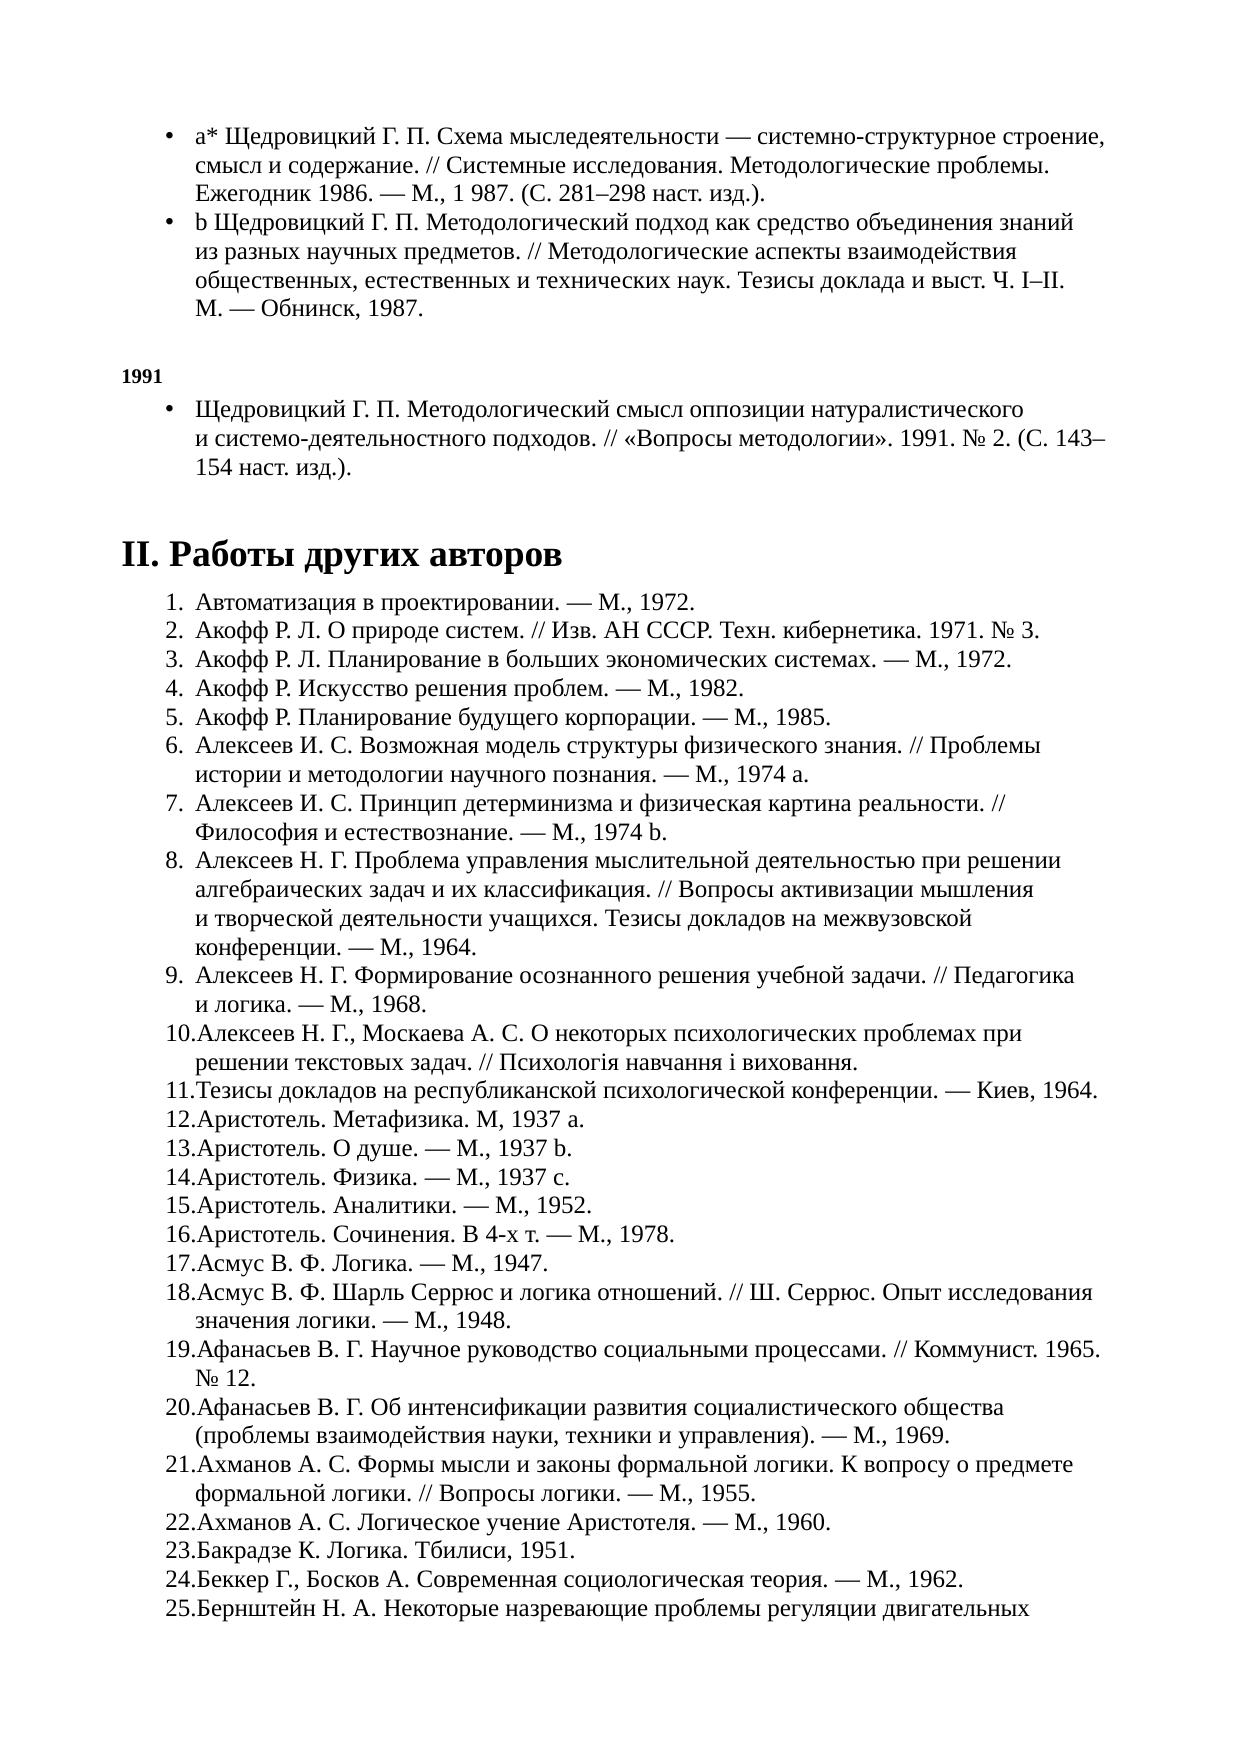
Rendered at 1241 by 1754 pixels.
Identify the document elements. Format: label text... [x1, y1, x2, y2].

table_header I. Работы Г. П. Щедровицкого 1957 a* Щедровицкий Г. П. «Языковое мышление» и его анализ. // Вопросы языкознания. 1957. № 1. (С. 449–465 наст. изд.). b Щедровицкий Г. П., Алексеев Н. Г. О возможных путях исследования мышления как деятельности. // Докл. АПН РСФСР. 1957. № 3; 1958. № 1,4; 1959. № 1,2, 4; 1960. № 2,4, 5,6; 1961. № 4,5; 1962. № 2–6. 1958 a* Щедровицкий Г. П. О некоторых моментах в развитии понятий. // «Вопросы философии», 1958. № 6. (С. 577–589 наст. изд.). b* Щедровицкий Г. П. О строении атрибутивного знания. Сообщения I–VI. // Докл. АПН РСФСР. 1958. № 1,4; 1959. № 1,2, 4; 1960. № 6. (С. 590–630 наст. изд.). 1959 Щедровицкий Г. П., Ладенко И. С. О некоторых принципах генетического исследования мышления. // Тезисы доклада на I съезде Общества психологов. Вып. 1. — М., 1959. 1960 a* Щедровицкий Г. П. К анализу процессов решения задач. // Докл. АПН РСФСР. 1960. № 5. (С. 667–672 наст. изд.). b Щедровицкий Г. П. Опыт анализа сложного рассуждения, содержащего решение математической задачи. (На правах рукописи). — М., 1960. c* Щедровицкий Г. П. и другие. Принцип «параллелизма формы и содержания мышления» и его значение для традиционных логических и психологических исследований. Сообщ. I–IV. // Докл. АПН РСФСР. 1960. № 2,4; 1961. № 4,5. (С. 1–33 наст. изд.). 1961 a Щедровицкий Г. П. О взаимоотношении формальной логики и неопозитивистской «логики науки». // Диалектический материализм и современный позитивизм. — М., 1961. b Щедровицкий Г. П. Технология мышления. // Известия. 1961. № 234. 1962 a* Щедровицкий Г. П. О различии исходных понятий «формальной» и «содержательной» логик. // Методология и логика наук. Учёные зап. Том. ун-та. № 41. — Томск, 1962. (С. 34–49 наст. изд.). b Щедровицкий Г. П. Усвоение мышления и проблемы творческой активности учащихся // О психологических особенностях творческой активности учащихся. Тезисы доклада на межвуз. конф. — М., 1962. с Щедровнцкий Г. П., Якобсон С. Г. К анализу процессов решения простых арифметических задач. Сообщения I–V. // Докл. АПН РСФСР. 1962. № 2–6. 1963 a Щедровицкий Г. П. О месте логики в психолого-педагогических исследованиях. // Тезисы доклада на II съезде Общества психологов. Вып. 2. — М., 1963. b Щедровицкий Г. П. К методологии педагогического исследования игры. // Материалы к симпозиуму. Ротапринт (Библиотека имени В. И. Ленина). — М., 1963. c* Щедровицкий Г. П. Методологические замечания к проблеме происхождения языка. // Науч. докл. высшей школы. Филологические науки. 1963. № 2. (С. 299–316 наст. изд.). d Якобсон С. Г., Щедровицкий Г. П. Логико-психологический анализ способов решения простых арифметических задач. // Тезисы доклада на II съезде Общества психологов. Вып. 2. — М., 1963. 1964 a* Щедровицкий Г. П. Проблемы методологии системного исследования. — М., 1964. (С. 155–196 наст. изд.). b* Щедровицкий Г. П. Игра и «детское общество». // Дошкольное воспитание. 1964. № 4. (С. 673–681 наст. изд.). c* Щедровицкий Г. П. О принципах анализа объективной структуры мыслительной деятельности на основе понятий содержательно-генетической логики. // Вопросы психологии. 1964. № 2. (С. 466–473 наст. изд.). d Щедровицкий Г. П. Место логических и психологических методов в педагогической науке. // «Вопросы философии», 1964. № 7. е Щедровицкий Г. П. О необходимости типологических исследований в психологии и педагогике. // Вопросы активизации мышления и творческой деятельности учащихся. Тезисы доклада на межвуз. конф. — М., 1964. f Щедровицкий Г. П. К характеристике критериев интеллектуального развития ребёнка. // Вопросы психологии. Тезисы доклада на респ. психол. конф. — Киев, 1964. g Щедровицкий Г. П., Костеловский В. А. К анализу средств и процессов познания пространственной формы. Сообщения I–II. // Новые исследования в педагогических науках. Вып. 2,4. — М., 1964–1965. h* Щедровицкий Г. П., Садовский В. Н. К характеристике основных направлений исследования знака в логике; психологии и языкознании. Сообщения I — III. // Новые исследования в педагогических науках, Вып. 2,4, 5. — М., 1964–1965. (С. 515–539 наст. изд.). i Щедровицкий Г. П., Юдин Э. Г. О применении понятия управления в психологических и педагогических исследованиях. // Вопросы активизации мышления и творческой деятельности учащихся. Тезисы доклада на межвуз. конф. — М., 1964. j Щедровицкий Г. П., Якобсон С. Г. Сравнительный логико-психологический анализ способов решения арифметических задач (на укр. языке). // Радяньска школа. 1964. № 6. 1965 a Щедровицкий Г. П. К характеристике наиболее абстрактных направлений методологии структурно-системных исследований. // Проблемы исследования систем и структур. — М., 1965. b Щедровицкий Г. П. Методологические замечания к проблеме типологической классификации языков. // Лингвистическая типология и восточные языки. — М., 1965. c Щедровицкий Г. П. Исследование мышления детей на материале решений простых арифметических задач. // Развитие познавательных и волевых процессов у дошкольников. — М., 1965. d Щедровицкий Г. П. О принципах классификации наиболее абстрактных направлений методологии системно-структурных исследований. // Проблемы исследования систем и структур. — М., 1965. e Лефевр В. А., Щедровицкий Г. П., Юдин Э. Г. «Естественное» и «искусственное» в семиотических системах. // Проблемы исследования систем и структур. Материалы к конференции. — М., 1965. f* Генисаретский О. И., Щедровицкий Г. П. Методологическая картина дизайна. // Программа научн. иссл. лаб. общетеор. иссл. отдела теории и методов худ. констр. ВНИИТЭ. Архив ВНИИТЭ. — М., 1965 (см. Теоретические и методологические исследования в дизайне. Избранные материалы. Ч. I. Труды ВНИИТЭ. Техн. эстетика. Вып. 61. — М., 1990). (С. 317–328 наст. изд.). g* Генисаретский О. И., Щедровицкий Г. П. Дизайн: проблемы исследований. // Программа научн. иссл. лаб. общетеор. иссл. отдела теории и методов худ. констр. ВНИИТЭ. Архив ВНИИТЭ. — М., 1965 (см. Теоретические и методологические исследования в дизайне. Избранные материалы. Ч. I. Труды ВНИИТЭ. Техн. эстетика. Вып. 61. — М., 1990). (С. 329–333 наст. изд.). 1966 a* Щедровицкий Г. П. Об исходных принципах анализа проблемы обучения и развития в рамках теории деятельности. // Обучение и развитие. Материалы к симпозиуму. — М., 1966. (С. 197–227 наст. изд). b* Щедровицкий Г. П. Методологические замечания к педагогическому исследованию игры. // Психология и педагогика игры дошкольника. — М., 1966. (С. 687–715 наст. изд.). c* Щедровицкий Г. П. Заметки о мышлении по схемам двойного знания. // Материалы к симпозиуму по логике науки. — Киев, 1966. (С. 474–476 наст. изд.). d Щедровицкий Г. П. «Естественное» и «искусственное» в развитии речи языка. // Основные проблемы эволюции языка. Материалы Всесоюз. конф. по общ. языкознанию. Ч. 1. Самарканд, 1966. e Щедровицкий Г. П. К анализу исходных принципов и понятий формальной логики. // Философ, иссл.: Труды Болгар, акад. наук. 1966. f Щедровицкий Г. П. О логическом смысле проблемы лингвистических универсалий. // Конф. по проблемам изучения универсальных и ареальных свойств языков. Тезисы доклада — М., 1966. g* Щедровицкий Г. П. О различных планах изучения моделей и моделирования. // Метод моделирования в естествознании. — Тарту, 1966. (С. 631–633 назд. изд.). h* Щедровицкий Г. П. Надежина Р. Г. Развитие детей и проблемы нравственного воспитания. // Обучение и развитие. Материалы к симпозиуму. — М., 1966. (С. 682–686 наст. изд.). i* Щедровицкий Г. П., Юдин Э. Г. Педагогика и социология. Сообщение 1. // Новые исследования в педагогических науках. Вып. 7. — М., 1966. (С. 342–349 наст. изд.). j Shchedrovitzky G. P. Methodological problem; of system research. // General Systems. 1966. Vol. XI. (Перевод работы 1964 a). k Лефевр В. А., Щедровицкий Г. П., Юдин З. Г. Анализ связей управления в социальных структурах и деятельности. (Место публикации не установлено). 1966. i* Щедровицкий Г. П. Дизайн и его наука: «художественное конструирование» — сегодня, а что дальше? // Научный отчёт по теме 0047 [1]. ВНИИТЭ. — М., 1966 (см. Теоретические и методологические исследования в дизайне. Избранные материалы. Ч. I. Труды ВНИИТЭ. Техн. эстетика. Вып. 61. — М., 1990). (С. 334–341 наст. изд.). 1967 a Щедровицкий Г. П. О методе семиотического исследования знаковых систем. // Семиотика и восточные языки. — М., 1967. b* Щедровицкий Г. П. О специфических характеристиках логико-методологического исследования науки. // Проблемы исследования структуры науки. — Новосибирск, 1967. (С 350–359 наст. изд.). c* Щедровицкий Г. П. Что значит рассматривать язык как знаковую систему? // Материалы к конференции «Язык как знаковая система особого рода». — М., 1967. (С. 540–544 наст. изд.). d Щедровицкий Г. П., Дубровский В. Я. Научное исследование в системе «методологической работы». // Проблемы исследования структуры науки. — Новосибирск, 1967. e Щедровицкий Г. П., Розин В. М. Концепция лингвистической относительности Б. Л. Уорфа и проблемы исследования «языкового мышления». // Семиотика и восточные языки М., 1967. f Schedrovitsky G. P. Concerning the analysis of initial hriniciples and conceptions of formal logic. // Systematics. Vol. 5.1967. № 2. (Перевод работы 1966 е). g* Лефевр В. А., Щедровицкий Г. П., Юдин 3. Г. «Естественное» и «искусственное» в семиотических системах. // Семиотика и восточные языки. — М., 1967. (С. 50–56 наст. из/].). 1968 a Щедровицкий Г. П. Система педагогических исследований (методологический анализ). // Педагогика и логика. — М., 1968. b Щедровицкий Г. П. К анализу структуры, оснований и метода эвристики. // IV Всесоюз. симпозиум по кибернетике. Материалы симпозиума. Тбилиси, 1968. с Щедровицкий Г. П. Модели новых фактов для логики. // «Вопросы философии», 1968. № 4. d Schedrovitsky G. P. Concerning the analysis of initial hriniciples and conceptions of formal logic. // General Systems. Vol. XIII. 1 968. (Перевод работы 1966 е). е Scedrovickij G. P. Methodologische Bemerkungen zum Problem einer typologischen Klassifikation der Sprachen. // Linguistics. 1968. № 42. (Перевод работы 1965 b). f* Щедровицкий Г. П. Лингвистика, психолингвистика, теория деятельности. // Теория речевой деятельности. — М., 1968. (С. 360–366 наст. изд.). 1969 a* Щедровицкий Г. П. Проблема объекта в системном проектировании. // Вторая Всесоюз. конференция по технической кибернетике. Тезисы доклада — М., 1969. (С. 399–400 наст. изд.). b Щедровицкий Г. П. Методологический смысл проблемы лингвистических универсалий. // Языковые универсалии и лингвистическая типология. — М., 1969. 1970 Щедровицкий Г. П. О системе педагогических исследований (методологический анализ). // Оптимизация процессов обучения в высшей и средней школе. Душанбе, 1970. 1971 a Щедровицкий Г. П. Значения как конструктивные компоненты знака. // Вопросы семантики. Тезисы доклада — М., 1971. b Щедровицкий Г. П. Человек и деятельность в инженерно-психологических исследованиях. // Проблемы инженерной психологии. Вып. 1. — М., 1971. с Щедровицкий Г. П. Понимание как компонента исследования знака. // Вопросы семантики. Тезисы доклада — М., 1971. d Щедровицкий Г. П. О типах знаний, получаемых при описании сложного объекта, объединяющего «парадигматику» и «синтагматику». // Актуальные проблемы лексикологии. Докл. лингвист, конф. Ч. 1. Томск. 1971. e Щедровицкий Г. П. «Логическое» и «лингвистическое» в знаках (к характеристик е материал а терминологической работы). // Семиотические проблемы языков науки, терминологии и информатики. Ч. 1. — М., 1971. f Щедровицкий Г. П. К проблеме существования терминов в тексте и в парадигматических системах. // Семиотические проблемы языков науки, терминологии и информатики. Ч. 2. — М., 1971. g Щедровицкий Г. П. Значения и знания. // Актуальные проблемы лексикологии. Тезисы доклада Ч. 2. — Новосибирск, 1971. h Щедровицкий Г. П. Деятельность и понятие деятельности. // Материалы IV Всесоюз. съезда Общества психологов. Тбилиси, 1971. i Schedrovitsky G. P. Configuration as a method of construction of complex knowledge. // Systematics. Vol. 8.1971. № 4. j Щедровицкий Г. П. Проблема соотношения логических и психологических исследований мышления в истории советской психологии. // Материалы IV Всесоюз. съезда Общества психологов. Тбилиси, 1971. 1972 a Щедровицкий Г. П. Цели и продукты терминологической работы (методологические заметки о процессах становления терминологической деятельности). // Актуальные проблемы лексикологии. — Новосибирск, 1972. b Stschedrowitzky G. P. Die Struktur des Zeichens: Sinn und Bedeutung. // Ideen des exakten Wissens. Wissenschaft und Technik in der Sowjetunion. 1972. № 12. 1973 a* Щедровицкий Г. П. Системно-структурный подход в анализе и описании эволюции мышления. // Мышление и общение. Материалы Всесоюз. симпозиума. Алма-Ата, 1973. (С. 477–480 наст. изд.). b Щедровицкий Г. П. Структура знака: смыслы и значения. // Проблемы лексикологии. — Минск, 1973. c Щедровицкий Г. П., Дубровский В. Я. Проблема объекта в системном проектировании. // Методология исследования проектной деятельности. Тез. сообщ. Всесоюз. науч. конф. «Автоматизация проектирования как комплексная проблема совершенствования проектного дела в стране». Сб. 2. — М., 1973. d Щедрювицкий Г. П., Надежина Р. Г. О двух типах отношений руководств а в групповой деятельности детей. // Вопросы психологии. 1973. № 5. е Щедровицкий Г. П., Якобсон С. Г. Заметки к определению понятий «мышление» и «понимание». // Мышление и общение. Материалы Всесоюз. симпоз. Алма-Ата, 1973. 1974 a* Щедровицкий Г. П. Смысл и значение. // Проблемы семантики. — М., 1974. (С. 545–576 наст. изд.). b* Щедровицкий Г. П. Системное движение и перспективы развития системно-структурной методологии. Обнинск, 1974. (С. 57–88 наст. изд). с* Щедровицкий Г. П. Два понятия системы. // Труды XIII Межд. Конгресса по истории науки и техники. Т. 1а. — М., 1974. (С. 228–232 наст. изд). d Щедровицкий Г. П. Коммуникация, деятельность, рефлексия. // Исследование речемыслительной деятельности. Алма-Ата, 1974. e Щедровицкий ГЛ. Логико-психологический анализ процедур и способов решения простых арифметических задач. // Психолого-педагогические проблемы обучения и развития. Душанбе, 1974. 1975 a* Щедровицкий Г. П. Автоматизация проектирования и задачи развития проектировочной деятельности. // Разработка и внедрение автоматизированных систем в проектировании (теория и методология). — М., 1975. (С. 401–436 наст. изд.). b* Щедровицкий Г. П. Проблема исторического развития мышления. // Генетические и социальные проблемы интеллектуальной деятельности. Алма-Ата, 1975. (С. 496–514 наст. изд.). а* Щедровицкий Г. П. Исходные представления и категориальные средства теории деятельности (Приложение I к 1975 а’). (С. 233–280 наст. изд.). а* Щедровицкий Г. П. Общая идея метода восхождения от абстрактного к конкретному (Приложение II к 1975 а’). e* Щедровицкий Г. П. Категории «процесс — механизм» в контексте исследования развития (Приложение III к 1975 а»). f* Щедровицкий Г. П. Генетическое восхождение (Приложение IV к 1975 а’). 1976 Щедровицкий Г. П. Проблемы построения системной теории сложного «популятивного» объекта. // Системные исследования. Ежегодник 1975. — М., 1976. 1977 a Щедровицкий Г. П., Щедровицкий П. Г. Проблематизация и проблемы в процессах программирования решения задач. // Логика научного поиска. Тезисы доклада Свердловск, 1977. 1978 a Щедровицкий Г. П. Методологический подход как средство объединения знаний из разных научных предметов. // Методологические аспекты взаимодействия общественных, естественных и технических наук. Тез докл. М. — Обниск, 1978. b Аросьев Д. Л., Астахов В. И., Щедровицкий Г. П. Средства и методы проектирования годичного цикла спортивной подготовки. Макет учебно-деловой игры. // Отчёт КНГ МОГИФК по теме № 05–139–21.1978. 1979 a Щедровицкий Г. П. Комплексная организация научно-исследовательских работ как социотехническая систем а. // Комплексный подход к научному поиску: проблемы и перспективы. Ч. 2. — Свердловск, 1979. b Поливанова С. Б., Щедровицкий Г. П. Методологическая организация мышления и деятельности как условие и средство комплексной организации НИР. // Комплексный подход к научному поиску: Проблемы и перспективы. Ч. 2. — Свердловск, 1979. 1981 a* Щедровицкий Г. П. Принципы и общая схема методологической организации системно-структурных исследований и разработок. // Системные исследования: Методологические проблемы. Ежегодник 1981. — М., 1981. (С. 88–114 наст. изд.). b Щедровицкий Г. П. О двух способах структурно-системного представления объектов. // Машинные методы обнаружения закономерностей. Рига, 1981. 1982 Shchedrovitsky C. P. Methodological organization of systems-structural research and development: principles and general scheme. // General Systems. Vol. XXVII. 1982. (Перевод работы 1981 a*). 1983 a Щедровицкий Г. П. Организационно-деятельностная игра как новая форма организации коллективной мыследеятельности. // Методы исследования, диагностики и развития международных трудовых коллективов. — М., 1983. b Щедровицкий Г. П. Системо-деятельностный подход в анализе и оценке места и функций естественнонаучных картин мира в современном мировоззрении. // Научная картина мира как компонент современного мировоззрения. Материалы симпозиума. М. — Обнинск, 1983. с* Щедровицкий Г. П., Котельников С. И. Организационно-деятельностная игра как новая форма организации и метод развития коллективной мыследеятельности. // Нововведения в организациях. Труды семинара. ВНИИ системных исследований. — М., 1983. (С. 115–142 наст. изд.). 1984 Щедровицкий Г. П. Синтез знаний: проблемы и методы. // На пути к теории научного знания. — М., 1984. (С. 634–666 наст. изд.). 1985 a Ойзерман М. Т., Рац М. В., Щедровицкий Г. П. Научные и практические вопросы создания проектов, эффективно реализуемых с точки зрения инженерных изысканий. // Проблемы методологии и технологии инженерных изысканий. — М., 1985. b Наградова Е. Я., Щедровицкий Г. П. Категории сложности изыскательных работ как объект исследований с системо-деятельностной точки зрения. // Проблемы методологии и технологии инженерных изысканий. — М., 1985. с Shchedrovitsky C. P. Methodological organization of systems-structural research and development: principles and general scheme. // Systems Research, II. Methodological Problems. 1985. (Перевод работы 1981 a*). 1987 a* Щедровицкий Г. П. Схема мыследеятельности — системно-структурное строение, смысл и содержание. // Системные исследования. Методологические проблемы. Ежегодник 1986. — М., 1 987. (С. 281–298 наст. изд.). b Щедровицкий Г. П. Методологический подход как средство объединения знаний из разных научных предметов. // Методологические аспекты взаимодействия общественных, естественных и технических наук. Тезисы доклада и выст. Ч. I–II. М. — Обнинск, 1987. 1991 Щедровицкий Г. П. Методологический смысл оппозиции натуралистического и системо-деятельностного подходов. // «Вопросы методологии». 1991. № 2. (С. 143–154 наст. изд.). II. Работы других авторов Автоматизация в проектировании. — М., 1972. Акофф Р. Л. О природе систем. // Изв. АН СССР. Техн. кибернетика. 1971. № 3. Акофф Р. Л. Планирование в больших экономических системах. — М., 1972. Акофф Р. Искусство решения проблем. — М., 1982. Акофф Р. Планирование будущего корпорации. — М., 1985. Алексеев И. С. Возможная модель структуры физического знания. // Проблемы истории и методологии научного познания. — М., 1974 а. Алексеев И. С. Принцип детерминизма и физическая картина реальности. // Философия и естествознание. — М., 1974 b. Алексеев Н. Г. Проблема управления мыслительной деятельностью при решении алгебраических задач и их классификация. // Вопросы активизации мышления и творческой деятельности учащихся. Тезисы докладов на межвузовской конференции. — М., 1964. Алексеев Н. Г. Формирование осознанного решения учебной задачи. // Педагогика и логика. — М., 1968. Алексеев Н. Г., Москаева А. С. О некоторых психологических проблемах при решении текстовых задач. // Психологія навчання і виховання. Тезисы докладов на республиканской психологической конференции. — Киев, 1964. Аристотель. Метафизика. М, 1937 а. Аристотель. О душе. — М., 1937 b. Аристотель. Физика. — М., 1937 с. Аристотель. Аналитики. — М., 1952. Аристотель. Сочинения. В 4-х т. — М., 1978. Асмус В. Ф. Логика. — М., 1947. Асмус В. Ф. Шарль Серрюс и логика отношений. // Ш. Серрюс. Опыт исследования значения логики. — М., 1948. Афанасьев В. Г. Научное руководство социальными процессами. // Коммунист. 1965. № 12. Афанасьев В. Г. Об интенсификации развития социалистического общества (проблемы взаимодействия науки, техники и управления). — М., 1969. Ахманов А. С. Формы мысли и законы формальной логики. К вопросу о предмете формальной логики. // Вопросы логики. — М., 1955. Ахманов А. С. Логическое учение Аристотеля. — М., 1960. Бакрадзе К. Логика. Тбилиси, 1951. Беккер Г., Босков А. Современная социологическая теория. — М., 1962. Бернштейн Н. А. Некоторые назревающие проблемы регуляции двигательных актов. // Вопросы психологии. 1957. № 6. Вир Ст. Кибернетика и управление производством. — М., 1963. Блауберг И. В., Садовский В. Н., Юдин Э. Г. Системный подход: предпосылки, проблемы, трудности. — М., 1969. Блауберг И. В., Юдин Э. Г. Становление и сущность системного подхода. — М., 1973. Богданов А. А. Всеобщая организационная наука (тектология). В 3-х т. Восьмое издание. Москва-Берлин, 1925–1929. Большие системы: теория, методология, моделирование. — М., 1971. Больцман Л. Лекции по кинетической теории газов. — М., 1956. Борджану К. О научном характере понятия прогресса. // Проблемы философии. — М., 1960. Бродский И. Н., Серебрянников О. Ф. О характере современной формальной логики II Вопросы философии. 1964. № 2. Бутлеров A. M. Альдегиды, кетоны и нитропроизводные жирного ряда. Специальный куре органической химии. 1875. Ветров А. А. Математическая логика и современная формальная логика. // «Вопросы философии», 1964. № 2. Вико Дж. Основания новой науки об общей природе наций. — Л., 1940. Виндельбанд В. Принципы логики. // Логика. Вып. 1. М, 1913. Винер Н. Кибернетика. — М., 1958. Витгенштейн Л. Логико-философский трактат. — М., 1959. Войшвилло Е. К. К вопросу о предмете логики. // Вопросы логики. — М., 1955. Волков Г. Н. Социология науки. Социологические очерки научно-технической деятельности. — М., 1968. Волков Г. Научно-техническая революция: естествознание и обществоведение. // Правда. 1973, 25 февр. Восхождение от абстрактного к конкретному. // Филее, энцикл. Т. 1. — М., 1960. Выготский Л. С. Мышление и речь. Психологические исследования. — М.-Л., 1934. Выготский Л. С. Избранные психологические исследования. — М., 1956. Выготский Л. С. Развитие высших психических функций. — М., 1960. Галилей Г. Беседы и математические доказательства… // Сочинения. Т. 1. — М.-Л., 1934. Галилей Г. Диалог о двух главных системах мира — птоломеевой и коперниковой. — М.-Л., 1948. Гальперин П. Я., Талызина Н. Ф. Формирование начальных геометрических понятий на основе организованного действия учащихся. // Вопросы психологии. 1957. № 1. Гвишиани Д. М. Управление — прежде всего наука. // Известия, 1963, № 118. Гвишиани Д. М. Предисловие. // Дейнеко О. А. Методологические проблемы науки управления производством. — М., 1971. Гвишиани Д. М. Организация и управление. — М., 1972. Гвишиани Д. М., Каменицер С. Е. Научно организовать труд по управлению производством. // Социалистический труд. 1965. № 2. Гвишиани Д. М., Лисичкин В. А. Системы прогнозирования в планировании и управлении научными исследованиями и разработками. — М., 1969. Гегель Г. В. Ф. Энциклопедия философских наук. Ч. 1. Логика. // Сочинения. Т. 1. — М., 1934. Гегель Г. В. Ф. Наука логики. // Сочинения. Т. 5–6. — М., 1937. Гейтинг А. Обзор исследований по основаниям математики. — М., 1936. Гелернтер Г. А., Рочестер Н. Интеллектуальное поведение машин, решающих задачи. // Психология мышления. — М., 1965. Генисаретский О. И. Специфические черты объектов системного исследования. // Проблемы исследования систем и структур. — М., 1965. Генисаретский О. И. Логический смысл моделей и моделирования. // Метод моделирования в естествознании. Тезисы доклада и выступлений на симпоз. — Тарту, 1966 а. Генисаретский О. И. Проблема смысла в содержательно-генетической логике. // Методология и логика науки. — М., 1966 b. Генисаретский О. И. Понятие о деятельности. Деятельность проектирования. // дизайн в сфере проектирования. Методологическое исследование. Т. 1. Архив ВНИИТЭ. № 470.1967. Генисаретский О. И. Опыт моделирования представляющей и рефлектирующей способностей сознания. // Всесоюзный симпозиум по кибернетике. Тбилиси, 1968. Генисаретский О. И. Опыт методологического конструирования общественных систем. // Моделирование социальных процессов. — М., 1970. Генисаретский О. И. Методологическая организация системной деятельности. // Разработка и внедрение автоматизированных систем в проектировании (теория и методология). — М., 1975. Гердер И. Г. Трактат о происхождении языка. // Гердер И. Г. Избранные сочинения. — М.-Л., 1959. Гессе Г. Игра в бисер. — М., 1969. Гилберт Д. Основания геометрии. — М., 1948. Гилберт Д., Аккерман В. Основы теоретической логики. — М., 1947. Глушков В. М. Построение автоматизированных систем управления. // Актуальные проблемы управления. — М., 1972. Гоббс Т. Избранные произведения. В 2-х т. — М., 1965. Головнях В. В. Комплексирование оптимизационных, имитационных и логико-лингвистических моделей в автоматизированных системах управления летательным аппаратом. // Вопросы кибернетики. Вып. 121. — М., 1986. Горохов В. Г. Методологический анализ системотехники. — М., 1982 а. Горохов В. Г. Современные комплексные научно-технические дисциплины. // «Вопросы философии», 1982 b. № 7. Гослинг Б. Проектирование систем. // Перевод № 567 ГКРЭ СССР. 1964. Греневский Т. Кибернетика без математики. — М., 1964. Григорьев Э. П. Проектный метод прогнозирования и его использование при формировании бытовой предметной среды. // Проблемы прогнозирования материально-предметной среды Труды ВНИИТЭ. Техн. эстетика. Вып. 2. — М., 1972. Гропп P. O. К вопросу о марксистской диалектической логике как системе категорий. // «Вопросы философии», 1959. № 1. Грушин Б. А. Логические и исторические приёмы исследования в «Капитале» К. Маркса. // Вопросы философия. 1955. № 4. Грушин Б. А. О приёмах и способах воспроизведения в мышлении исторических процессов развития. // Канд. диссертация. МГУ, 1957. Грушин Б. А. Маркс и современные методы исторического исследования. // «Вопросы философии», 1958. № 3. Грушин Б. А. Очерки логики исторического исследования. — М., 1961. Грушин Б. А. Процесс развития (логическая характеристика категории в свете задач исторической науки). // Проблемы методологии и логики наук. — Томск, 1962. Гуд Г. Х., Макол Р. Э. Системотехника: введение в проектирование больших систем. — М., 1962. Гудожник Г. С. Научно-технический прогресс: сущность, основные тенденции. — М., 1970. Гуковский М. А. Механика Леонардо да Винчи. — М.-Л., 1947. Гуссерль Э. Пролегомены к чистой логике. // Гуссерль Э. Логические исследования. Ч. 1. — СПб., 1909. Гущин Ю. Ф., Дубровский В. Я, ЩедровицкийЛ. П. К понятию «системное проектирование». // Большие информационно-управляющие системы. — М., 1969. Гущин Ю. Ф., Дубровский В. Я., Щедровицкий Л. П. О методических принципах инженерно-психологического проектирования. // Проблемы инженерной психологии. Вып. 1. — М., 1971. Гэлбрейт Дж. Новое индустриальное общество. — М., 1969. Дворецкий И. Х. Древнегреческо-русский словарь. — М., 1958. Дейнеко О. А. Методологические проблемы науки управления производством. — М., 1971. Джемпер М. Понятие массы в классической и современной физике. — М., 1967. Джонсон Ф. и другие. Системы и руководство (теория систем и руководство системами). — М., 1971. Дизайн в сфере проектирования. Методологическое исследование. Т. 1 / Под ред. Г. П. Щедровицкого и О. И. Генисаретского. // Архив ВНИИТЭ. № 470.1967. Диксон Дж. Проектирование систем: изобретательство, анализ и принятие решений. — М., 1969. Дубовская В. И. К вопросу о связях теории с компонентами учебной деятельности. // Проблемы исследования систем и структур. Материалы к конференции. — М., 1965. Дубровский В. Я. О природе и основаниях эффективности эвристических методов. // IV Всесоюзный симпозиум по кибернетике, (материалы симпозиума). Тбилиси, 1968. Дубровский В. Я. К проблеме распределения функций в системах «человек — машина». // Большие информационно-управляющие системы. — М., 1969. Дубровский В. Я. Об одной модели деятельности проектирования. // Проблемы инженерной психология. Вып. 1. — М., 1971 а. Дубровский В. Я. Проблема знаний в инженерно-психологическом проектировании. // Проблемы инженерной психологии. Вып. 1. — М., 1971 b. Дубровский В. Я., Щедровицкий Л. П. Проблема распределения функции в системах «человек — машина». // Инженерно-психологическое проектирование. Вып. 1. — М., 1970 а. Дубровский В. Я., Щедровицкий Л. П. Инженерная психология и развитие системного проектирования. // Инженерно-психологическое проектирование. Вып. 2. — М., 1970 b. Дубровский В. Я., Щедровицкий Л. П. Проблемы системного инженерно-психологического проектирования. — М., 1971 а. Дубровский В. Я., Щедровицкий Л. П. Социальное назначение инженерной психологии. // Проблемы инженерной психологии. Вып. 1. — М., 1971 b. Дубровский В. Я., Щедровицкий Л. П. Концепция машинизации проектирования как вида мыслительной деятельности. // Методология исследования проектной деятельности. Всесоюз. науч. конф. «Автоматизация проектирования как комплексная проблема совершенствования проектного дела в стране». Сб. 2. — М., 1973. Дубровский В. Я., Щедровицкий Л. П. Проблемы модификации в системном проектировании. // Разработка и внедрение автоматизированных систем в проектировании (теория и методология). — М., 1975. Дынин Б. С. К вопросу о характере проблем методологии. // Философия, методология, наука. — М., 1972. Евенко Л. И. Системный анализ — инструмент обоснования управленческих решений. // США: экономика, политика, идеология. 1970. № 8. Ельмслев Л. Пролегомены к теории языка. // Новое в лингвистике. Вып. 1. — М., 1960. Емельянов С. В. Современные проблемы научного управления. // Цикл лекций о со временных методах планирования и управления народным хозяйством. — М., 1970. Емельянов С. В. Организационные системы управления: принципы построения структурных схем. // Актуальные проблемы управления. — М., 1972. Епископосов Г. Л. Техника и социология. — М., 1967. Жимерин Д. Г. Проблемы автоматизации управления. // Автоматизированные системы управления. — М., 1972. Жолковский А. К. Предисловие. // Машинный перевод и прикладная лингвистика. 1964. № 8. Жолковский А. К. и другие. О принципиальном использовании смысла при машинном переводе. // Труды Института точной механики и вычислительной техники. Машинный перевод — 1961. Вып. 2. — М., 1961. Жолковский А. К., Мельчук И. А. К построению действующей модели языка «Смысл-текст». // Машинный перевод и прикладная лингвистика. 1969. № 11. Заде Л., Дезоер Ч. Теория линейных систем. — М., 1970. Замошкин Ю. А. Психологическое направление в современной буржуазной социологии. — М., 1958. ЗигвартХ. Учение о суждении, понятии и выводе. // Зигварт X. Логика. Т. 1. — СПб., 1908 а. ЗигвартХ. Учение о методе. // Зигварт X. Логика. Т. 2. Вып. 1. — СПб., 1908 b. Зиновьев А. А. Восхождение от абстрактного к конкретному (на материале «Капитала» К. Маркса). // Канд. диссертация. — М., 1954. Зиновьев А. А. Логическое строение знаний о связях. // Логические исследования. — М., 1959 а. Зиновьев А. А. Следование как свойство высказываний о связях. // Науч. докл. высшей школы. Философские науки. 1959 b. № 3. Зиновьев А. А. 06 одной программе исследования мышления. // Докл. АПН РСФСР. 1959 с. № 2. Зиновьев А. А. О логической природе восхождения от абстрактного к конкретному. // Филос. энцикл. Т. 1. — М., 1960 а. Зиновьев А. А. К вопросу о методе исследования знаний (высказывания о связях). // Докл. АПН РСФСР. 1960 b. № 3. Зиновьев А. А. К определению понятия связи. // «Вопросы философии», 1960 с. № 8. Зиновьев А. А. Логика высказываний и теория вывода. — М., 1962. Зиновьев А. А. Об основных понятиях и принципах логики науки. // Логическая структура научного знания. — М., 1965. Зиновьев А. А., Ревзин И. И. Логическая модель как средство научного исследования. // «Вопросы философии», 1960. № 1. Зинченко А. П. Игра. В Харькове проведён экспертный семинар по теме «Учебно-воспитательный процесс в ВУЗе». // Архитектура. Приложение к «Строительной газете» от 25 апреля 1982. Зинченко А. П. Игровая форма межпрофессионального обсуждения градостроительных проблем. // Строительство и архитектура. 1983. № 8. Зинченко П. И. Проблема непроизвольного запоминания. // Научные записки Харьковского государственного педагогического института иностранных языков. Т. 1.1939. Ильенков Э. В. Диалектика абстрактного и конкретного в «Капитале» К. Маркса. — М., 1960. Ильенков Э. В. Предмет логики как науки в новой философии. // «Вопросы философии», 1965. № 5. Ильенков Э. В. К истории вопроса о предмете логики как науки. // «Вопросы философии», 1966. № 2. Ильенков Э. В. Идеальное. // Филос. энцикл. Т. 2. — М., 1962. Исследования по общей теории систем. — М., 1969. Калман Р. и другие. Математическая теория систем. — М., 1971. Кант И. Критика чистого разума. — СПб., 1907. Кант И. Логика. — СПб., 1915. Кантор Г. Учение о множествах. // Новые идеи в математике. Сб. 6. — СПб., 1914. Квейд Э. Анализ сложных систем (методология анализа при подготовке военных решений). — М., 1969. Кибернетический сборник. Вып. 1. — М., 1960. Клини С. К. Введение в метаматематику. — М., 1957. Климовская Г. И. Опыт псевдогенетического поиска языковых универсалий. // Языковые универсалии и лингвистическая типология М., 1969. Клир Дж. Абстрактное понятие системы как методологическое средство. // Исследования по общей теории систем. — М., 1969. Комплексный подход к научному поиску: проблемы и перспективы. В 2-х ч. — Свердловск, 1979. Кон И. С. О понятии исторического прогресса. // Проблемы развития в природе и обществе. — М.-Л., 1958. Кон И. С. Прогресс общественный. // Филос. энцикл. Т. 4. — М., 1967. Кондильяк Э. Б. Трактат о системах. — М., 1938. Кондорсэ Ж. А. Эскиз исторической картины прогресса человеческого разума. — М., 1936. Кондрашов И. А. К вопросу о происхождении языка. // Вопросы языкознания в свете трудов И. В. Сталина. — М., 1950. Копнин П. В., Крымский С. Б. Заметки о логике современной и традиционной. // «Вопросы философии», 1965, № 7. Коссериу Э. Синхрония, диахрония и история//Новое в лингвистике. Вып. III. — M., 1963. Косыгин Ю. А. Методологические вопросы системных исследований в геологии. // Геотектоника. 1970. № 2. Котарбиньский Т. Избранные произведения. — М., 1963. Кремянский В. И. Некоторые особенности организмов как «систем» с точки зрения физики, кибернетики и биологии. // «Вопросы философии», 1958. № 8. Кузьмин В. П. Принцип системности в теории и методологии К. Маркса. — М., 1976. Кузнецов Б. Г. Беседы по теории относительности. — М., 1960. Курс для высшего управленческого персонала. — М., 1970. Кутта Ф. Человек. Труд. Техника. — М., 1970. Кутюра Л. Философские принципы математики. — СПб., 1913. Куффиньяль Л. Кибернетика — искусство управления. // Наука и человечество 1963. — М., 1963. Ладенко И. С. Об отношении эквивалентности и его роли в некоторых процессах мышления. // Докл. АПН РСФСР. 1958 а. № 1. Ладенко И. С. О процессах мышления, связанных с установлением отношения эквивалентности. // Докл. АПН РСФСР. 1958 b. № 2. Ладенко И. С. Проблемы обоснования математики и логической эмпиризм. // Диалектический материализм и современный позитивизм. — М., 1961. Лакатос И. Доказательства и опровержения. Как доказываются теоремы. — М., 1967. Ланге О. Целое и развитие в свете кибернетики. // Исследования по общей теории систем. — М., 1969. Лапин И. И., Пригожин А. И. «Социальные инновации» — новое направление в организационной психологии на Западе. // Психологический журнал. Т. 3.1982. № 5. Лейбниц Г. Новые опыты о человеческом разуме. — М.-Л., 1936. Лекторский В. А., Садовский В. Н. О принципах исследования систем (в связи с общей теорией систем Л. Берталанфи). // «Вопросы философии», 1960. № 8. Лекторский В. А. и другие. История предмета философии. // Филос. энцикл. Т. 5. — М., 1970. Ленин В. И. Философские тетради. // ПСС. Четвёртое издание. Т. 38. — М., 1958. Ленин В. И. Материализм и эмпириокритицизм. // ПСС. Т. 18.. — М., 1961 Ленин В. И. Империализм, как высшая стадия капитализма. // ПСС. Т. 27. — М., 1962 Леонтьев А. А. Психолингвистика. — Л., 1967. Леонтьев А. А. Язык, речь, речевая деятельность. — М., 1969. Леонтьев А. Н. Психологические основы дошкольной игры. // Проблемы развития психики. — М., 1959. Леонтьев А. Н. Проблемы развития психики. — М., 1959. Леонтьев А. Н. О некоторых перспективных проблемах советской психологии. // Вопросы психологии. 1967. № 6. Леонтьев А. Н. Автоматизация и человек. // Психологические исследования. Вып. 2. — М., 1970. Лефевр В. А. О способах представления объектов как систем. // Тезисы доклада симп. «Логика научного исследования» и семинара логиков. — Киев, 1962. Лефевр В. А. О различии «процесса решения» и «способа решения» задач. // Тезисы доклада на II съезде Общества психологов. — М., 1963. Лефевр В. А. О самоорганизующихся и саморефлексивных системах и их исследовании. // Проблемы исследования систем и структур. — М., 1965. Лефевр В. А. Конфликтующие структуры. — М., 1967. Лефевр В. А. О способах представления объектов как систем. // Философские проблемы современного естествознания. Вып. 14. — Киев, 1969. Лефевр В. А. Системы, нарисованные на системах. // Системный метод и современная наука. Вып. 1. — Новосибирск, 1970. Лефевр В. А., Дубовская В. И. Способ решения задач как содержание обучения. // Новые исследования в педагогических науках». Вып. 4. — М., 1965. Лисицин В. Н., Попов Г. Х. О науке управления. // Плановое хозяйство. 1968. № 3. Логика научного поиска (тезисы доклада к Всесоюз. симп.). Ч. 1. — Свердловск, 1977. Логические исследования. — М., 1959. Локк Дж. Избранные философские произведения. Т. 1. — М., 1960. Ломов Б. Ф. Человек и техника. — М., 1966. Лосев А. Ф. Платон. // Филос. энцикл. Т. 4. — М., 1967. Луканин Р. К., Касымжанов А. Х. Об исходных моментах проблемы взаимоотношения диалектики и формальной логики. // Актуальные проблемы диалектической логики (мат. Всесоюз. симп. по диалектической логике). Алма-ата, 1971. Лукасевич Я. Аристотелевская силлогистика с точки зрения современной формальной логики. — М., 1959. Любищев А. А. Значение и будущее систематики. // Природа. 1971. № 2. Маковельский А. О. История логики. — М., 1967. Максвелл Дж. К. Избранные сочинения по теории электромагнитного поля. — М., 1938. Мамардашвили М. К. Процесс анализа и синтеза. // «Вопросы философии», 1958. № 2. Мамардашвили М. К. Некоторые вопросы исследования истории философии как истории познания. // «Вопросы философии», 1959. №: 12. Мамардашвипи М. К. Формы и содержание мышления (к критике гегелевского учения о формах познания). — М., 1968 а. Мамардашвили М. К. Анализ сознания в работах К. Маркса. // «Вопросы философии», 1968 b. № 6. Марков И. Б. Научно-техническая революция: анализ, перспективы, последствия. — М., 1971. Маркс К. К критике политической экономии. — М., 1952. Маркс К. Капитал. Т. 1. — М., 1955 а. Маркс К. Тезисы о Фейербахе. // Маркс К. и Энгельс Ф. Сочинения. Второе издание. Т. З. — М., 1955 b. Маркс К. Экономическо-философские рукописи 1884 года. // Маркс К. и Энгельс Ф. Из ранних произведений. — М., 1956. Маркс К. Теории прибавочной стоимости (IV том «Капитала»). // Маркс К. и Энгельс Ф. Сочинения. Т. 26. Ч. ІІІ. — М., 1964. Маркс К., Энгельс Ф. Немецкая идеология. // Маркс К. и Энгельс Ф. Сочинения. Второе издание. Т. З М., 1955 а. Маркс К., Энгельс Ф. Святое семейство, или критика критической критики. // Маркс К. и Энгельс Ф. Сочинения. Второе издание. Т. 2. — М., 1955 b. Маркс К., Энгельс Ф. Из ранних произведений. — М., 1956. Мартине А. Основы общей лингвистики. // Новое в лингвистике. Вып. III. — М., 1963. Мах Э. Механика. Историко-критический очерк её развития. — СПб., 1909. Мелещенко Ю. С., Шухардин С. В. Ленин и научно-технический прогресс. — Л., 1969. Мельников Г. П. Азбука математической логики. — М., 1967 а. Мельников Г. П. Системная лингвистика и её отношение к структурной. // Проблемы языкознания. Докл. и сообщ. советских учёных на X Межд. Конгрессе лингвистов. — М., 1967 b. Мельников Г. П. Язык как система и языковые универсалии. // Языковые универсалии и лингвистическая типология. — М., 1969. Мельчук И. А. Опыт теории лингвистических моделей «Смысл-текст». — М., 1974. Месарович М. и другие. Теория иерархических многоуровневых систем. — М., 1973. Металлы. // Большая Сов. Энцикл. Второе издание. Т. 27. — М., 1954. Метод моделирования в естествознании (тезисы докладов и выступлений на симпозиуме). — Тарту, 1966. Методологические проблемы науки. — М., 1964. Методология исследования проектной деятельности (Всесоюз. науч. конф. «Автоматизация проектирования как комплексная проблема совершенствования проектного дела в стране»). Сб. 2. — М., 1973. Минский М. На пути к созданию искусственного разума. // Вычислительные машины и мышление. — М., 1967. Минто В. Дедуктивная и индуктивная логика. — СПб., 1901. Мирский Э. М. Междисциплинарные исследования и дисциплинарная организация науки. — М., 1980. Моисеев Н. Н. Компьютер ставит эксперимент. // Литературная газета, 1 января 1973. Моисеев Н. Н. Имитационные модели. // Наука и человечество 1973. — М., 1972. Морено Дж. Социометрия. — М., 1958. Морз Ф. М., Кимбелл Д. Е. Методы исследования операции. — М., 1956. Москаева А. С. К анализу способа решения арифметических задач. // Тезисы доклада на II съезде Общества психологов. Вып. 2. — М., 1963. Москаева А. С. Анализ знаковых средств, необходимых для активного усвоения способов деятельности. // Вопросы активизации мышления и творческой деятельности учащихся (тезисы доклада на межвуз. конф.). — М., 1964. Москаева А. С. Алгоритмы и «алгоритмический подход» к анализу процессов обучения. // Вопросы психологии. 1965. № 3. Москаева А. С. Об одном способе исследования употребления моделей. // Метод моделирования в естествознании. — Тарту, 1966. Москаева А. С. Математика и философия. // Проблемы исследования структуры науки. — Новосибирск, 1967. Москаева А. С. Логический анализ способов решения арифметических задач. // Педагогика и логика. — М., 1968. Москаева А. С., Розин В. М. К анализу строения систем знания типа «Начал» Евклида. Сообщения I–II. // Новые исследования в педагогических. Вып. 8 и 9. — М., 1966. Надежина Р. Г. Совместная деятельность детей и их взаимоотношения. // Вопросы психологии. Тезисы докладов на республиканской психологической конференции. — Киев, 1964 а. Надежина Р. Г. Игра и взаимоотношения детей. // Дошкольное воспитание. 1964 b. № 4. Надежина Р. Г. Анализ детских групп как малых неоднородных систем. // Проблемы исследования систем и структур. Материалы к конференции. — М., 1965. Наторп П. Философия как основание педагогики. — СПб., 1905. Наука и учебный предмет. // Советская педагогика. 1965. № 7. Наука — техника — управление. Интеграция науки, техники и технологии. // Организация и управление в Соединённых Штатах Америки. — М., 1966. Нейман Дж. Теория самовоспроизводящихся автоматов. — М., 1971. Непомнящая Н. И. О путях анализа проблемы усвоения и развития на основе логических и психологических методов. // Тезисы доклада на II съезде Общества психологов. Вып. 2. — М., 1963. Непомнящая Н. И. О методе генетического исследования в психологии. // Вопросы психологии. Тезисы доклада на республиканской психологической конференции. — Киев, 1964 а. Непомнящая Н. И. К вопросу об активности и самостоятельности учащихся в процессе обучения. // Вопросы активизации мышления и творческой деятельности учащихся. Тезисы доклада на межвуз. конф. — М., 1964 b. Непомнящая Н. И. Анализ некоторых понятий психологической концепции Жана Пиаже. // Вопросы психологии. 1964 с. № 4. Непомнящая Н. И. Отношение методов структурного генетического исследования в психологии. // Проблемы исследования систем и структур. Материалы к конференции. — М., 1965. Непомнящая Н. И. Состояние проблемы обучения и развития и задачи дальнейшей её разработки. // Обучение и развитие (материалы к симпозиуму). — М., 1966 а. Непомнящая Н. И. Теория Л. С. Выготского о связи обучения и развития. // Обучение и развитие (материалы к симпозиуму). — М., 1966 b. Непомнящая Н. И. Понятия развития и научения в теории Ж. Пиаже. // Обучение и развитие (материалы к симпозиуму). — М., 1966 с. Непомнящая Н. И. Педагогический анализ и конструирование способов решения учебных задач. // Педагогика и логика. — М., 1968. Николаев В. В. Состояние и некоторые проблемы развития системотехники. // Методологические проблемы системотехники. — Л., 1970. Ньюэлл А., Саймон Г. А. Имитация мышления человека с помощью электронно-вычислительной машины. // Психология мышления. — М., 1965. Ньюэлл А. и другие. Процессы творческого мышления. // Психология мышления. — М., 1965. Обучение и развитие (материалы к симпозиуму). — М., 1966. Общая теория систем. — М., 1966. Овчинников Н. Ф. Понятия массы и энергии в их историческом развитии и философском значении. — М., 1957. Оптнер С. Системный анализ для решения деловых и промышленных проблем. — М., 1969. Организация и управление (вопросы теории и практики). — М., 1968. Остов Г. В. Техника и общественный прогресс. — М., 1959. О соотношении синхронного анализа и исторического изучения языков. — М., 1960. Пантина Н. С. Процесс возникновения сюжетной игры и его значение для умственного развития детей раннего возраста (формирование деятельности элементарного планирования). // Докл. АПН РСФСР. 1962. № 5. Пантина Н. С. Умственное развитие ребёнка в процессе возникновения сюжетной игры. // Дошкольное воспитание. 1963. № 2. Пантина Н. С. Исследование умственного развития детей в процессе деятельности с дидактическими игрушками. // Развитие познавательных и волевых процессов у дошкольников. — М., 1965. Пантина Н. С. Исследование строения детской деятельности (на материале действий с дидактическими игрушками). // Психология и педагогика игры дошкольника. — М., 1966. Папуш М. П. К анализу концепции индикационного поля панели пульта управления как информационной модели. // Проблемы инженерной психологии. Вып 1. — М., 1971. Папуш М. В. Проблема единства семиотики и схема «семиозиса» Ч. Морриса. // Проблемы семантики. — М., 1974. Пископпель А. А. Экспериментальный метод и системное инженерно-психологическое проектирование. // Проблемы инженерной психологии. Вып. 1. — М., 1971. Поварнин С. И. Логика. Пгр., 1916. Поварнин С. И. Введение в логику. Пгр. 1921. Поваров Г. Н. Логика на службе автоматизации и технического прогресса. // «Вопросы философии», 1959. № 10. Пристли Дж. Избранные сочинения. — М., 1934. Проблема распределения функций в системах «человек — машина». // Инженерно-психологическое проектирование. Вып. 1. — М., 1970. Проблемы исследования систем и структур. Материалы к конференции. — М., 1965. Проблемы исследования структуры науки (материалы к симпозиуму). — Новосибирск, 1967. Проблемы методологии системного исследования. — М., 1970. Проблемы прогнозирования материально-предметной среды. // Труды ВНИИТЭ. Техн. эстетика. Вып. 2.1972. Проблемы рефлексии в научном познании. Куйбышев, 1983. Проблемы теории проектирования предметной среды. // Труды ВНИИТЭ. Техн. эстетика. Вып. 8. — М., 1974. Программно-целевой подход и деловые игры. // Тезисы доклада и сообщ. ко второй науч.-практ. науковедч. конф. — Новосибирск, 1982. Психология и педагогика игры дошкольника. — М., 1966. Разработка и внедрение автоматизированных систем в проектировании (теория и методология). — М., 1975. Рамишвили Д. И. О психологической природе донаучных познаний (докл. на совещ. по вопросам психологии (1–6 июля 1953 г.). — М., 1954. Раппапорт А. Г. Методологический анализ трансформации функций прогнозирования. // Проблемы прогнозирования материально-предметной среды. Труды ВНИИТЭ. Техн. эстетика. Вып. 2. — М., 1972. Раппапорт А. Г. Проектирование без прототипов. // Разработка и внедрение автоматизированных систем в проектировании (теория и методология). — М., 1975. Раппапорт А. Г., Сазонов Б. В. Проблемы будущего и трансформация проектирования. // Техническая эстетика. 1972. № 1. Рашевский П. К. «Основания геометрии» Гилберта и их место в историческом развитии вопроса. // Д. Гилберт. Основания геометрии. — М.-Л., 1948. Рашевский П. К. Геометрия и её аксиоматика. // Математическое просвещение. 1960. № 5. Рефлексия. // Филос. словарь. Philosophisches Worterbuch. — M., 1961. Рефлексия. // Филос. энцикл. Т. 4. — М., 1967. Рефлексия в науке и обучении (тезисы доклада и сообщ. к науч.-метод, конф.). — Новосибирск, 1984. Рождественский Ю. В. От редактора//Семиотика и восточные языки. — М., 1967. Розенбергер Ф. История физики. — М.-Л., 1937. Розин В. М. Логический анализ функций чертежа в геометрии. // Тезисы доклада на II съезде Общества психологов. Вып. 2. — М., 1963. Розин В. М. Анализ знаковых средств в геометрии. // Вопросы психологии. 1964 а. № 6. Розин В. М. Анализ способов деятельности в геометрии, представленных в виде сложной системы. // Вопросы активизации мышления и творческой деятельности учащихся (тезисы доклада на межвуз. конф). — М., 1964 b. Розин В. М. Функции символических и модельных средств в точных науках. // Проблемы методологии и логика наук. — Томск, 1965. Розин В. М. Логический анализ происхождения функций моделей, употребляемых в естественных науках. // Метод моделирования в естествознании. — Тарту, 1966. Розин В. М. Об изображении структуры науки. // Проблемы исследования структуры науки. — Новосибирск, 1967 а. Розин В. М. Семиотический анализ знаковых средств математики. // Семиотика и восточные языки. — М., 1967 b. Розин В. М. Структура современной науки. // Проблемы исследования структуры науки. — Новосибирск, 1967 с. Розин В. М. Логико-семиотический анализ знаковых средств геометрии. // Педагогика и логика. — М., 1968 Розин В. М. Смысл прогностической деятельности в проектировании. // Проблемы прогнозирования материально-предметной среды. Труды ВНИИТЭ. Техн. эстетика. Вып. 2. — М., 1972. Розин В. М., Москаева А. С. Предметы изучения структуры науки. // Проблемы исследования структуры науки. — Новосибирск, 1967. Рузавин Г. И. К вопросу об отношении современной формальной логики и логики математической. // «Вопросы философии», 1964. № 2. Румянцев A. M., Ерёмин A. M. К вопросу о науке управления социалистической экономикой. // Вопросы экономики. 1967. № 1. Руткевич М. Н. Развитие, прогресс и законы диалектики. // «Вопросы философии», 1965. № 8. Садовский В. Н. Кризис неопозитивистской «логики науки» и современная зарубежная логика. // Диалектический материализм и современный позитивизм. — М., 1961. Садовский В. Н. Аксиоматический метод построения научного знания. // Философские вопросы современной формальной логики. — М., 1962. Садовский В. Н. Некоторые принципиальные проблемы построения общей теории систем. // Системные исследования. Ежегодник 1971. — М., 1972. Садовский В. Н. Основания общей теории систем. — М., 1974. Сазонов Б. В. К критике неопозитивистского анализа «естественного» языка науки. // Диалектический материализм и современный позитивизм. — М., 1961. Сазонов Б. В. Научное исследование, прогнозирование и конструирование в градостроительном проектировании (история и состояние проблемы). // Проблемы прогнозирования материально-предметной среды. Труды ВНИИТЭ. Техн. эстетика. Вып. 2. — М., 1972. Сазонов Б. В. К определению понятия «проектирование». // Методология исследования проектной деятельности. Всесоюз. науч. конф. «Автоматизация проектирования как комплексная проблема совершенствования проектного дела в стране». Сб. 2. — М., 1973 а. Сазонов Б. В. Методологические проблемы организации проектной деятельности. // Техническая эстетика. 1973 b. № 3–4. Сазонов В. В. Методологические проблемы в развитии теории и методики градостроительного проектирования. // Разработка и внедрение автоматизированных систем в проектировании (теория и методология). — М., 1975. Сазонов Б. В. Деятельностный подход к инновациям. // Социальные факторы нововведений в организационных системах. — М., 1980. Сазонов Б. В. Проект новшества и программирование инновационной деятельности (к программе исследований). // Структура инновационного процесса. — М., 1981. Саймон Г. Науки об искусственном. — М., 1972. Самсонова Е. Г., Воронина Л. А. Анализ строения эмпирической науки (на материале исследования физики). // Проблемы исследования структуры науки. — Новосибирск, 1967. Семёнов Ю. Н. Общественный прогресс и социальная философия современной буржуазии. — М., 1965. Семиотика и восточные языки. — М., 1967. Сент-Дьердьи А. Введение в субмолекулярную биологию. — М., 1964. Серрюс Ш. Опыт исследования значения логики. — М., 1948. Сеченов И. М. Предметная мысль и действительность. // Сеченов И. М. Избранные философские и психологические произведения. — М., 1947. Сидоренко В. Ф. Прогнозирование как процедура проектирования. // Проблемы прогнозирования материально-предметной среды. Труды ВНИИТЭ. Техн. эстетика. Вып. 2. — М., 1972. Симоненко О. Л. Особенности строения «технических» наук. // Проблемы исследования структуры науки. — Новосибирск, 1967. Симпозиум по структурному изучению знаковых систем. Тезисы докладов. — М., 1962. Системные исследования. — М., 1969. Смирницкий А. И. Объективность существования языка М., 1954. Смирницкий А. И. Значение слова. // Вопросы языкознания. 1955. № 2. Соссюр Ф. де. Курс общей лингвистики. — М., 1933. Современная научно-техническая революция. Историческое исследование. — М., 1967. Солнцев В. М. Язык как системно-структурное образование. — М., 1971. Спиркин А. Г., Сазонов Б. В. Обсуждение методологических проблем исследования систем и структур. // «Вопросы философии», 1964. № 1. Стёпин B. C., Томильчик Л. М. Практическая природа познания и методологические проблемы современной физики. — Минск, 1970. Строгович М. С. Логика. — М., 1949. Стяжин Н. И. Формирование математической логики. — М., 1967. Тарский А. Введение в логику и методологию дедуктивных наук. — М., 1948. Таубе М. Вычислительные машины и здравый смысл. Миф о думающих машинах. — М., 1964. Тезисы докладов на дискуссии о проблеме системности в языке. — М., 1962. Тезисы докладов симпозиума «Логика научного исследования» и семинара логиков. — Киев, 1962. Тейяр де Шарден П. Феномен человека. — М., 1965. Телегина Э. Д. Взаимодействие человека и ЭВМ (обзор современных зарубежных работ). // Человек и компьютер. Вып. 1. — М., 1972. Теория речевой деятельности (проблемы психолингвистики). — М., 1968. Тода М., Шуфорд Э. Х. (мл.). Логика систем: введение в формальную теорию структуры. // Исследование по общей теории систем. — М., 1969. Томсон Дж. Предвидимое будущее. — М., 1958. Трапезников В. Предприятие будущего. // Известия, 1967, 18 мая. Трубецкой И. С. Основы фонологии. — М., 1961. Труды по знаковым системам. — Тарту, 1964. Тьюринг А. Может ли машина мыслить? — М., 1960. Тюрго А. Р. Последовательные успехи человеческого разума. // Тюрго А. Р. Избранные философские произведения. — М., 1937 а. Тюрго А. Р. Рассуждение о всеобщей истории. // Тюрго А. Р. Избранные философские произведения. — М., 1937 b. Уемов А. И. Методы построения и развития общей теории систем. // Системные исследования. Ежегодник 1973. — М., 1973. Уемов А. И. Системный подход и общая теория систем. — М., 1978. Усова А. П. Воспитание общественности у детей в игре. // Дошкольное воспитание. 1964 а. № 4. Усова А. П. Общественная жизнь детей в играх. // Дошкольное воспитание. 1964 b. № 5. Файнбург З. И. К вопросу о планировании компонентов личности. // Человек в социалистическом и буржуазном обществе. Материалы симпозиума. Вып. 1. — М., 1966. Федосеев П. Общественный прогресс на базе социализма. // Коммунист. 1957. № 15. Фихте И. Г. Факты сознания. — СПб., 1914. Формы превращённые. // Филос. энцикл. Т. 5. — М., 1970. Фрадкина Ф. И. Развитие сюжета в игре ребёнка раннего детства. // Психология и педагогика игры дошкольника. — М., 1966. Хайкин С. Э. Механика. — М., 1947. Холл А. Л., Фейджин Р. Е. Определение понятия системы. // Исследования по общей теории систем. — М., 1969. Человек в социалистическом и буржуазном обществе (материалы симпозиума). — М., 1966. Чёрчмен Ч. и другие. Введение в исследование операций. — М., 1967. Честнат Г. Техника больших систем (средства системотехники). — М., 1969. Шатанштейн А. И. Теория кислот и оснований. — М.-Л., 1949. Швачкнн Н. Х. Экспериментальное изучение ранних обобщений ребёнка. // Известия АПН РСФСР. 1954. Вып. 54 а. Швачкнн Н. Х. Психологический анализ ранних суждений ребёнка. // Известия АПН РСФСР. 1954. Вып. 54 b. Швырёв B. C. К вопросу о каузальной импликации. // Логические исследования. — М., 1959. Швырёв А. С. К вопросу о путях логического исследования мышления). // Докл. АПН РСФСР. 1960. № 2. Швырёв B. C. О неопозитивистской концепции логического анализа науки. // Диалектический материализм и современный позитивизм. — М., 1961. Швырёв B. C. Некоторые проблемы применения символической логики к анализу естественнонаучного знания (на материале эволюции неопозитивистской «логики науки»). // Методология и логика наук. Учёные зап. Том. ун-та. № 41. — Томск, 1962. Шинкарук В. М. Марксистский гуманизм и проблемы смысла человеческого бытия. // «Вопросы философии», 1969. № 6. Шор Р. Краткий очерк лингвистических учений с эпохи Возрождения до конца XIX (послесловие). // В. Томсен. История языковедения до конца XIX века. — М., 1938. Шпенглер О. Закат Европы. Т. 1. — М.-П., 1923. Эйнштейн А. Сущность теории относительности. — М., 1955. Эллис Д., Людвиг Ф. Строгое определение понятия системы. // Исследования по общей теории систем. — М., 1969. Эльконин Д. Б. Детская психология (развитие ребёнка от рождения до семи лет). — М., 1960. Эльконин Д. Б. Основные вопросы теории детской игры. // Психология и педагогика игры дошкольника. — М., 1966. Энгельс Ф. Антидюринг. — М., 1957. Энгельс Ф. К. Маркс «К критике политической экономии». // Маркс К. и Энгельс Ф. Сочинения. Второе издание. Т. 13. — М., 1959. Эшби У. Р. Введение в кибернетику. — М., 1959 а. Эшби У. Р. Применение кибернетики в биологии и социологии. // «Вопросы философии», 1959 b. № 12. Юдин Б. Г. Становление и характер системной ориентации. // Системные исследования. Ежегодник 1971. — М., 1972. Юдин Э. Г. О некоторых аспектах логического исследования содержания обучения в зависимости от целей образования. // Тезисы доклада на II съезде Общества психологов. Вып. 2. — М., 1963. Юдин Э. Г. Деятельность как объяснительный принцип и как предмет научного изучения. // «Вопросы философии», 1976. № 5. Юдин Э. Г. Системный подход и принцип деятельности. — М., 1978. Юркевич П. Разум по учению Платона и опыт по учению Канта. — М., 1865. Юшкевич А. П. История математики в Средние века. — М., 1961. Язык. // Краткий философский словарь. Третье издание. 1952. Язык как знаковая система особого рода. Материалы к конференции. — М., 1967. Якобсон С. Г., Прокина Н. Ф. Организованность и условия формирования её у младших школьников. — М., 1967. Янг С. Системное управление организацией. — М., 1972. Яновская С. А. О так называемом «определении через абстракцию». // Философия математики. — М., 1936. Янч 3. Прогнозирование научно-технического прогресса. — М., 1970. Ackoff R. 1. The revolutions we are in. Preprint. 1972. Acta psychologica. Vol. X. 1954. № 1, 2, 4. Ajdukiewicz K. Three concepts of definition. // Logique et Analyse. Vol. 1.1958.N 3–4. Anderson I. E. Dynamics of development. System in process. // The concept of development. — Minneapolis, 1957. Ansoff H. J. A quasi-analytic method for long range planning. // Management sciences: models and techniques. Proceedings of the Sixth international meeting of the institute of management sciences. Vol. 2. — NY, 1960. Ansoff H. J. Corporate strategy. An analytical approach to business policy for growth and expansion. NY etc., 1965. Ansoff H. J., Brandenburg R. C. A program of research in business planning. // Management science. Vol. 13. — Baltimore, 1967. № 6. Bar-Hillel Y. Logical syntax and semantics. // Language. Vol. 30.1954. № 2. Beck Th. Leonardo da Vincis Ansicht vom frein falle schwerer Korper. // ZVDY. 1907. № 35. Behavioral Sciences Division. Report. — NY, 1953. Berelson B. Behavioral sciences. // International encyclopedia of social science. Vol. III. — NY, 1968. Berelson В., Steiner G. A. Human behavior. An inventory of scientific findings. NY etc., 1964. Bertallanffy L. Zu einer allgemeinen systemlehre. // Biologia Generalis. Bd. 19. — Wien, 1949. H. 1. Bertalanffy L. von. General system theory. // General Systems. Vol. I. Ann Arbor, 1956. Bertalanffy L. von etal. General system theory. A new approach to unity of science. // Human biology. Vol. 23. — Baltimore, 1951. № 4. Board R. The psychoanalysis of organizations. — L., 1977. Bochenski I. M. Formale Logik. Freiburg-München, 1956 Boisaeq E. Dictionaire etymologique de la langue grecque. — P., 1916. Boole G. The mathematical analysis of logic, being an essay toward a calculus of deductive reasoning. — L., 1847. Boole C. An Investigation of the laws of thought. — L., 1854. Boole G. Logic and reasoning. // Collected logical works. Vol. 2. Chicago-London, 1940. Boston Studies in the philosophy of science. Vol. VIII. Symposium: History of science and its rational reconstruction. — Dordrecht, 1971. Branch M. C. Planning aspects and applications. — NY, 1966. Brosses Ch. Traite de la formation mecanique des langues et des principes physiques de Petymologie. 2 vols. P., 1765 (рус. перевод: Бросс Ш. Рассуждение о механическом составе языков и физических началах этимологии. Ч. 1–2. СПб. 1821–1822). Brouwer L. E. J. Intuitionistische Betrachtungen uber den Formalismus. — Berlin, 1928. Burks A. The logic of causal proposition. // Mind. Vol. V. 1951. Bury J. B. The idea of progress. — L., 1924. Carnap R. Abriss der Logistik. — Wien, 1 929. Carnap R. Die alte und neue Logik. // Erkenntnis. Bd. I. 1930–31. Carnap R. Logische Syntax der Sprache. — Wien, 1934. Carnap R. Introduction to semantics. — Cambridge, 1946. Carnap R. Induktive Logik und Wahrscheinlichkeit. — Wien, 1958. Chomsky N. Logical syntax and semantics: their linguistic relevance. // Language. Vol. 31.1955. Church A. Rudolf Carnap. Introduction to semantics. // The philosophical review. Vol. III. 1943. № 3. Criticism and the growth of knowledge. — Cambridge, 1970. Deitz. Picture theory of meaning. // Essays in conceptual analysis. — L., 1956. Dale E. Long range planning. — L., 1967. Dubislav V. W. Die Definition. — Lpz., 1931. Exploring individual and organizational boundaries. A Tavistock open systems approach. Chichester, 1979. Friedmann G. La crise du progres. — P., 1936. Ford Foundation. Report of the study for the Ford Foundation in policy and program. — NY, 1949. Frege G. Begriffschrift, eine der arithmetischen nachgebildeten Formelsprachen des reinen Denkens. Halle. 1879. Frege G. Uber Sinn und Bedeutung. // Zeitschrift fur Philosophie und philosophische Kritik. Neue Folge. Bd. 100.1892. Frege G. Der Gedanke. Eine logische Untersuchung. // Beitrage zur Philosophie des deutschen Idealismus. Bd. I. 1918. Frege G. Logik. // Schriften zur Logik und Sprachphilosophie. Aus dem Nachlass. — Hamburg, 1971. Gosling W. Design of engineering systems. NY, L., 1962. Gersch W., Lahning G. Probleme der Systemuntersuchungen bei der Modellierung des Informationprozesses. // Fertigungstechnik und Betrieb. 19 Jg. — Berlin, 1969. H. 6. Gulley N. Plato’s theory of knowledge. — L., 1962. Hall A. R. The scientific revolution. 1500–1800. — L., 1954. Harris D. B. Problems in formulating a scientific concept of development. // The concept of development. — Minneapolis, 1957. Heinzmann G. Analyse von Dokumenten auf Systemtheoretischer Grundlage. // Nachrichten fur Dokumentation in Technik und Wissenschaft. 18 Jg. Frankfurt am Main, 1967. H. 3–4. Hempel K. Studies in the logic of confirmation. // Mind. Vol. 54.1945. Herder J. G. Abhandlung ьber den Ursprung der Sprache. — Berlin, 1772. Herders Werke. Bd. 1–5. Weimar, 1957. Hielmslev L. Dans quelle mesure les significations des mots peuvent elles etre consideres comme formant une structure? // Report for the Eighth international congress of linguists. Vol. I. Oslo, 1957. Historical and philosophical perspectives of science. // Minnesota. Studies in the philosophy of science. Vol. V. Minneapolis, 1971. Holl A. D. Methodology for system engineering. — Princeton, 1962. Husserl E. Ideen zu einer reinen Phдnomenologie und phдnomenologischen Philosophie. Bd. 1. Haag, 1950 а. Husserl E. Allgemeine Einfurug in die reine Phдnomenologie. // Gesammelte Werke. Bd. 3. Buch 1.Haag, 1950 b. Jacobson R. Linguistics glosses to Goldstein’s «Wortbegriff». // Journal of individual psychology. Vol. 15.1959. № 1. Kehler W. Die physischen Gestalten in Ruhe und im stationaren Zustand. Eine naturphilosophische Untersuchung. Braunschweig, 1920. Kehler W. Gestaltpsychologie. — NY, 1929. Kehler W. Psychologische Probleme. — Berlin, 1933. Kuhn T. The Structure of scientific revolutions. Chicago, London. 1962. Lakatos I. Infinite regress and the foundations of mathematics. // Aristotelian society for the systematic study of philosophy. Vol. 36. — L., 1962. Lakatos I. Criticism and the methodology of scientific research programs. // Proceedings of the Aristotelian Society. Vol. 69.1968. Lakatos I. Falsification and the methodology of scientific research programs. // Criticism and the growth of knowledge. — Cambridge, 1970. Lakatos I. The changing logic of scientific discovery. 1972. Laszlo E. Introduction to systems philosophy: toward a new paradigm of contemporary thought. — NY, 1972. Licklider J. Problems in man-computer communication. // Communication processes. — NY, 1965. Licklider J. Man-machine communication. // Annual review of information science and technology. Vol. 3. — Chicago, 1968. March J. G., Simon H. A. Organizations. NY etc., 1965. Materna P. Zu einigen Fragen der modernen Definitionslehre. — Praha, 1959. Mead C. H. The philosophy of act. — Chicago, 1945. Miller J. G. Toward a general theory for the behavioral sciences. // American psychologist. Vol. 10. Lancaster, 1955. № 9. Monboddo J. B. On the origin and progress of language. Vol. I–V1. 1773–1792. Morgan A. Formal logic or the calculus of inferens, necessery fnd probable. — L., 1847. Nagel E. Determinism and development. // The concept of development. — Minneapolis, 1957. New perspectives in organization research. — NY, 1964. Ogden C., Richards I. The meaning of meaning. — L., 1953. Parsons T. The structure of social action NY, 1937. Parsons T. Essays in sociological theory pure and applied. Glencoe, 1949. Parsons T. An approach to psychological theory in terms of the theory of action. // Psychology: A study of a science. Vol. III. — NY, 1959. Parsons T. The general interpretation of action. // Theories of society. Vol. I. N. Y., 1961 a. Parsons T. The point of view of the author. // The social theories of Talcott Parsons. A critical examination. — NY, 1961 b. Parsons T. Essays in sociological theory. — L., 1964 a. Parsons T. The social structure and personality. — L., 1964 b. Parsons Т., Bales R. F. Family, socialization and interaction process. Glencoe, 1955. Parsons T. et al. Working papers in the theory of action. — NY, 1953. Parsons Т., Smelser NJ. Economy and society. A study in the integration of economic and social theory. — L., 1956. Peano K. Arithmetices principia, nova methodo expуsita. Torino, 1889. Popper K. Logik der Forschung. — Wien, 1935. Popper K. The Logic of scientific discovery. — L., 1959. Popper K. Conjectures and refutations. The growth of scientific knowledge. NY, L., 1963. Popper K. Epistemology without a knowing subject. // Proceedings of the Third International Congress for logic, methodology and philosophy of science. — Amsterdam, 1970. Prakseologia (N 1–22. Materialy prakseologiczne). — Warszawa, 1966. Priestley J. The course of lectures about the theory of language and universal grammar. 1762. Raynal C. T. Histoire philosophique et politique… // Oeuvres. V. 1–4. Geneve, 1784. Reichenbach H. Elements of symbolic logic. — NY, 1944. Reichenbach H. Theory of probability. — Los Angeles, 1949. Rйvйsz C. Ursprung und Vorgeschichte der Sprache. — Bern, 1946. Rйvйsz G. Denken und Sprechen. // Acta psychologica. Vol. 10.1954. № 1–2. Robinson R. Definition. — Oxford, 1954. Rousseau J. J. Discours sur l’origine et les fondements de l’inйgalitй parmi les hommes. — Amsterdam, 1755 (рус. перевод: Руссо Ж. Ж. О причинах неравенства. — СПб., 1907). Russell В. An inquiry into meaning and truth. — NY, 1940. Scholz H. Geschichte der Logik. — Berlin, 1931. Schopenhauer A. Die Welt als Wille und Vorstellung. — Lpz., 1819 (Русский перевод: Шопенгауэр А. Полное собрание сочинений. Т. 1. — М., 1901). Schrцder E. Der Operationskrise des Logikkalkьls. — Lpz., 1877. Simon H. A. Administrative behavior: a study of decision-making processes in administrative organization. — NY, 1947. Smith A. Consideration concerning the first formation of language and the different genins og original and compound languages. — L., 1759. Specht E. K. Ьber die primдre Bedeutungder Wurter bei Aristoteles. // Kant-Studien. Bd. 51.1959/6O. H. I. Spengler O. Der Mensch und die Technik. Beitrag zu einer Philosophie des Lebens. — Munhen, 1931. Steinthal H. Der Ursprung der Sprache im Zusammenhange mit den letzten Fragen alles Wissens. — Berlin, 1877. Studer R. G. Human systems design and the management of change. // General Systems. Vol. XVI. Ann Arbor, 1971. Systems thinking. Hamondsworth, 1969. The behavioral sciences today. NY etc., 1964. The planning of change. Reading in the applied behavioral sciences. — NY, 1961. Toynbee A. J. A study of history. Vol. 1–12. — NY, L., 1 934–1961. Toward a general theory of action. — Oxford, 1951. Trends in general systems theory. — NY, 1972. Unfinished tasks in the behavioral sciences. — Baltimore, 1961. Vasspeg AT. On organizing of systems. // Information processing machines. — Prague, 1965. № 11. Vico G. Vom Wesen und Weg der Geistigen Bildung. — Bonn, 1947. Weber M. Theories of social and economic organizations. — NY, 1947. Weber M. Wirtschaft und Gesellschaft. Grundriss der verstehenden Soziologie. Keln-Berlin, 1964. Weisgerber L. Sprachwissenschaft und Philosophie zum Bedeutungsproblem. // Blatter fur deutsche Philosophie. Bd 4.1930. Wilson C. William Heytesbury. Medieval logic and the rise of mathematical physics. — Madison, 1956. Wittgenstein L. Philosophische Untersuchungen. 1953. Wohlwill E. Die Entdeckung des Beharrungsgesetzes. // Zeitschrift fur Vulkerpsychologie und Sprachwissenschaft. Bd. X IV–XV. 1883–1884. Wohlwill E. Ein Vorgдnger Galileis im 6 Jahrhundert. // Physikalische Zeitschrift. 1906. H. 1. Wright G. H. von. The logical problem of induction. — Oxford, 1957. Zieleniewsky J. Stan i osiagnecia prakseologii oraz teorii orgarizacji w Polsce. // Prakseologia. — Warszawa, 1971. № 37. Zinovcv А. К problem u abstraktnнho a konkrйtnнho poznatku. // Filosoficky Casopis. — Praha, 1958. № 2. [118, 118, 1122, 1625]
